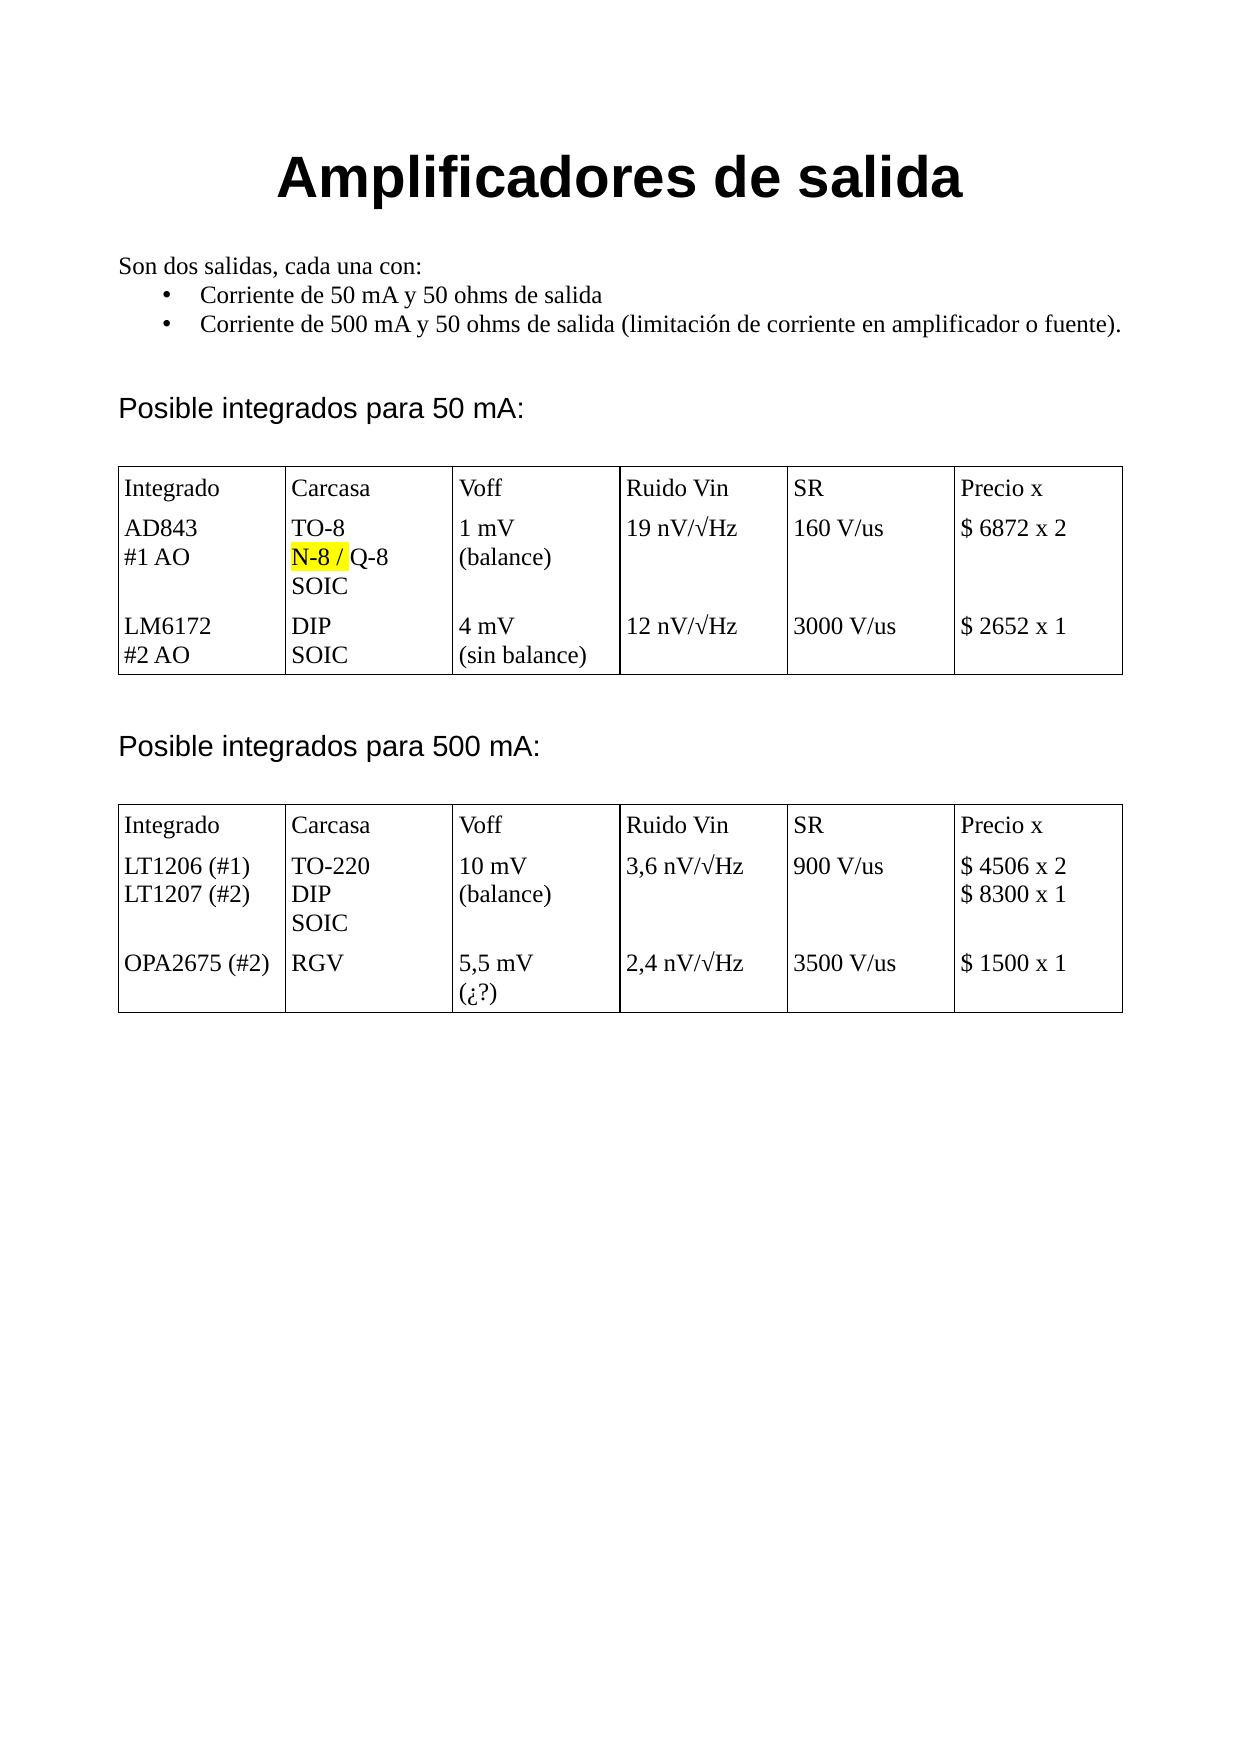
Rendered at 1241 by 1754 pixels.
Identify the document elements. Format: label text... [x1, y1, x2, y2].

table_cell 3,6 nV/√Hz [621, 845, 787, 943]
table_cell LM6172 #2 AO [119, 605, 285, 674]
subtitle Posible integrados para 500 mA: [118, 729, 1122, 762]
table_header SR [788, 805, 954, 845]
table_cell 3000 V/us [788, 605, 954, 674]
table_header SR [788, 467, 954, 507]
table_header Carcasa [286, 805, 452, 845]
table_cell 3500 V/us [788, 943, 954, 1012]
title Amplificadores de salida [118, 143, 1122, 210]
table_cell AD843 #1 AO [119, 508, 285, 605]
table_cell DIP SOIC [286, 605, 452, 674]
table_cell $ 1500 x 1 [955, 943, 1122, 1012]
table_header Voff [453, 805, 619, 845]
table_header Voff [453, 467, 619, 507]
table_header Integrado [119, 805, 285, 845]
table_header Integrado [119, 467, 285, 507]
table_cell $ 2652 x 1 [955, 605, 1122, 674]
table_cell 12 nV/√Hz [621, 605, 787, 674]
table_cell LT1206 (#1) LT1207 (#2) [119, 845, 285, 943]
table_cell 160 V/us [788, 508, 954, 605]
table_cell 19 nV/√Hz [621, 508, 787, 605]
table_header Ruido Vin [621, 467, 787, 507]
subtitle Posible integrados para 50 mA: [118, 391, 1122, 425]
table_cell $ 6872 x 2 [955, 508, 1122, 605]
table_cell OPA2675 (#2) [119, 943, 285, 1012]
table_header Precio x [955, 805, 1122, 845]
table_cell $ 4506 x 2 $ 8300 x 1 [955, 845, 1122, 943]
table_cell TO-8 N-8 / Q-8 SOIC [286, 508, 452, 605]
list Corriente de 50 mA y 50 ohms de salida [162, 280, 1122, 309]
table_header Ruido Vin [621, 805, 787, 845]
table_cell 5,5 mV (¿?) [453, 943, 619, 1012]
table_cell 1 mV (balance) [453, 508, 619, 605]
table_cell TO-220 DIP SOIC [286, 845, 452, 943]
list Corriente de 500 mA y 50 ohms de salida (limitación de corriente en amplificador o fuente). [162, 309, 1122, 338]
table_cell 4 mV (sin balance) [453, 605, 619, 674]
text Son dos salidas, cada una con: [118, 251, 1122, 280]
table_cell RGV [286, 943, 452, 1012]
table_header Carcasa [286, 467, 452, 507]
table_cell 10 mV (balance) [453, 845, 619, 943]
table_cell 2,4 nV/√Hz [621, 943, 787, 1012]
table_cell 900 V/us [788, 845, 954, 943]
table_header Precio x [955, 467, 1122, 507]
